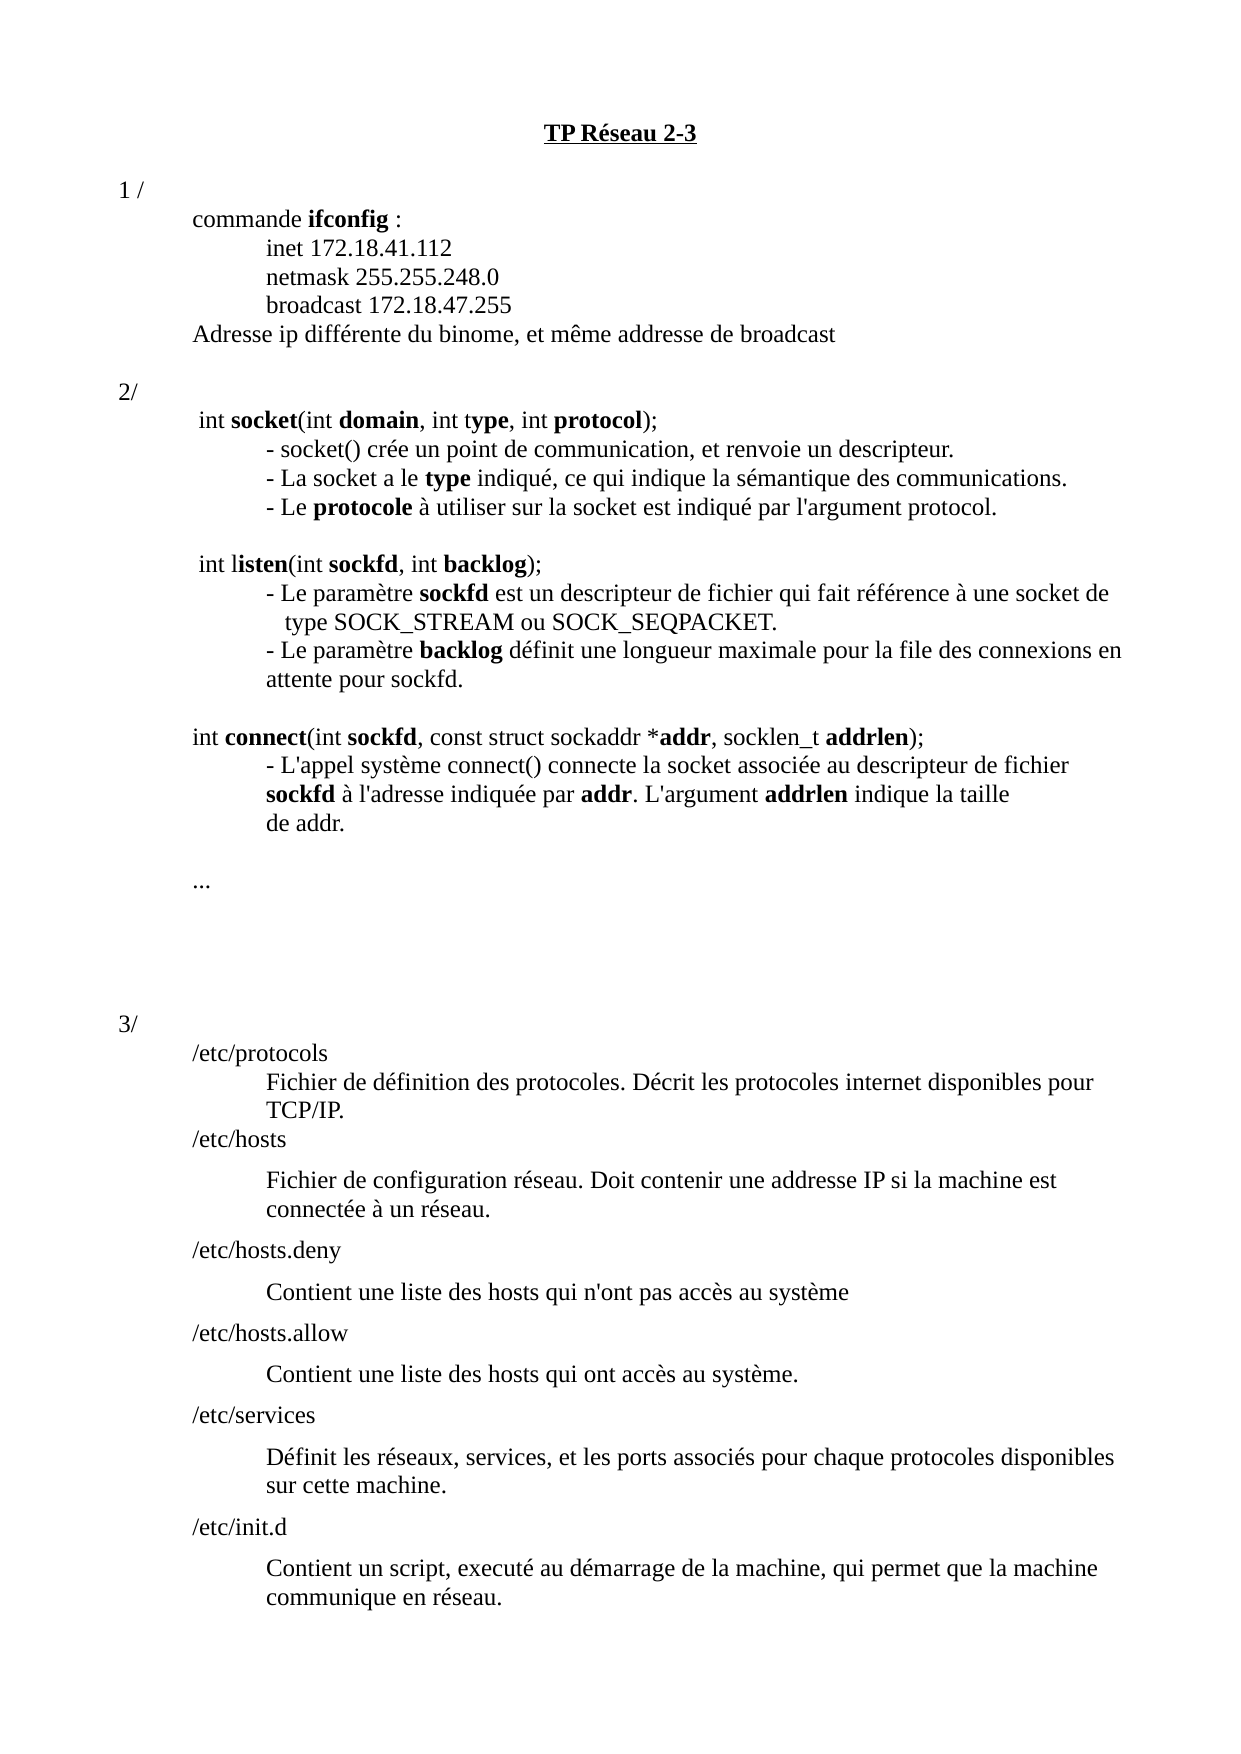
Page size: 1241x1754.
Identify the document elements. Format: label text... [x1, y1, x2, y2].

text 3/ [118, 1009, 1122, 1038]
text Fichier de définition des protocoles. Décrit les protocoles internet disponibles pour TCP/IP. [118, 1067, 1122, 1124]
text int connect(int sockfd, const struct sockaddr *addr, socklen_t addrlen); [118, 722, 1122, 751]
text /etc/protocols [118, 1038, 1122, 1067]
text /etc/hosts [118, 1124, 1122, 1153]
text broadcast 172.18.47.255 [118, 291, 1122, 319]
text Contient une liste des hosts qui n'ont pas accès au système [118, 1277, 1122, 1306]
text commande ifconfig : [118, 204, 1122, 233]
text Contient un script, executé au démarrage de la machine, qui permet que la machine communique en réseau. [118, 1553, 1122, 1611]
text int socket(int domain, int type, int protocol); [118, 406, 1122, 434]
text - socket() crée un point de communication, et renvoie un descripteur. [118, 434, 1122, 463]
text - L'appel système connect() connecte la socket associée au descripteur de fichier sockfd à l'adresse indiquée par addr. L'argument addrlen indique la taille [118, 751, 1122, 808]
text Contient une liste des hosts qui ont accès au système. [118, 1359, 1122, 1388]
text Fichier de configuration réseau. Doit contenir une addresse IP si la machine est connectée à un réseau. [118, 1166, 1122, 1223]
text Adresse ip différente du binome, et même addresse de broadcast [118, 319, 1122, 348]
text netmask 255.255.248.0 [118, 262, 1122, 291]
text - Le protocole à utiliser sur la socket est indiqué par l'argument protocol. [118, 492, 1122, 521]
text TP Réseau 2-3 [118, 118, 1122, 147]
text /etc/init.d [118, 1512, 1122, 1541]
text - Le paramètre backlog définit une longueur maximale pour la file des connexions en attente pour sockfd. [118, 636, 1122, 693]
text int listen(int sockfd, int backlog); [118, 549, 1122, 578]
text inet 172.18.41.112 [118, 233, 1122, 262]
text 1 / [118, 176, 1122, 204]
text 2/ [118, 377, 1122, 406]
text - La socket a le type indiqué, ce qui indique la sémantique des communications. [118, 463, 1122, 492]
text Définit les réseaux, services, et les ports associés pour chaque protocoles disponibles sur cette machine. [118, 1442, 1122, 1499]
text /etc/hosts.allow [118, 1318, 1122, 1347]
text ... [118, 866, 1122, 894]
text /etc/services [118, 1401, 1122, 1429]
text - Le paramètre sockfd est un descripteur de fichier qui fait référence à une socket de type SOCK_STREAM ou SOCK_SEQPACKET. [118, 578, 1122, 636]
text de addr. [118, 808, 1122, 837]
text /etc/hosts.deny [118, 1236, 1122, 1264]
